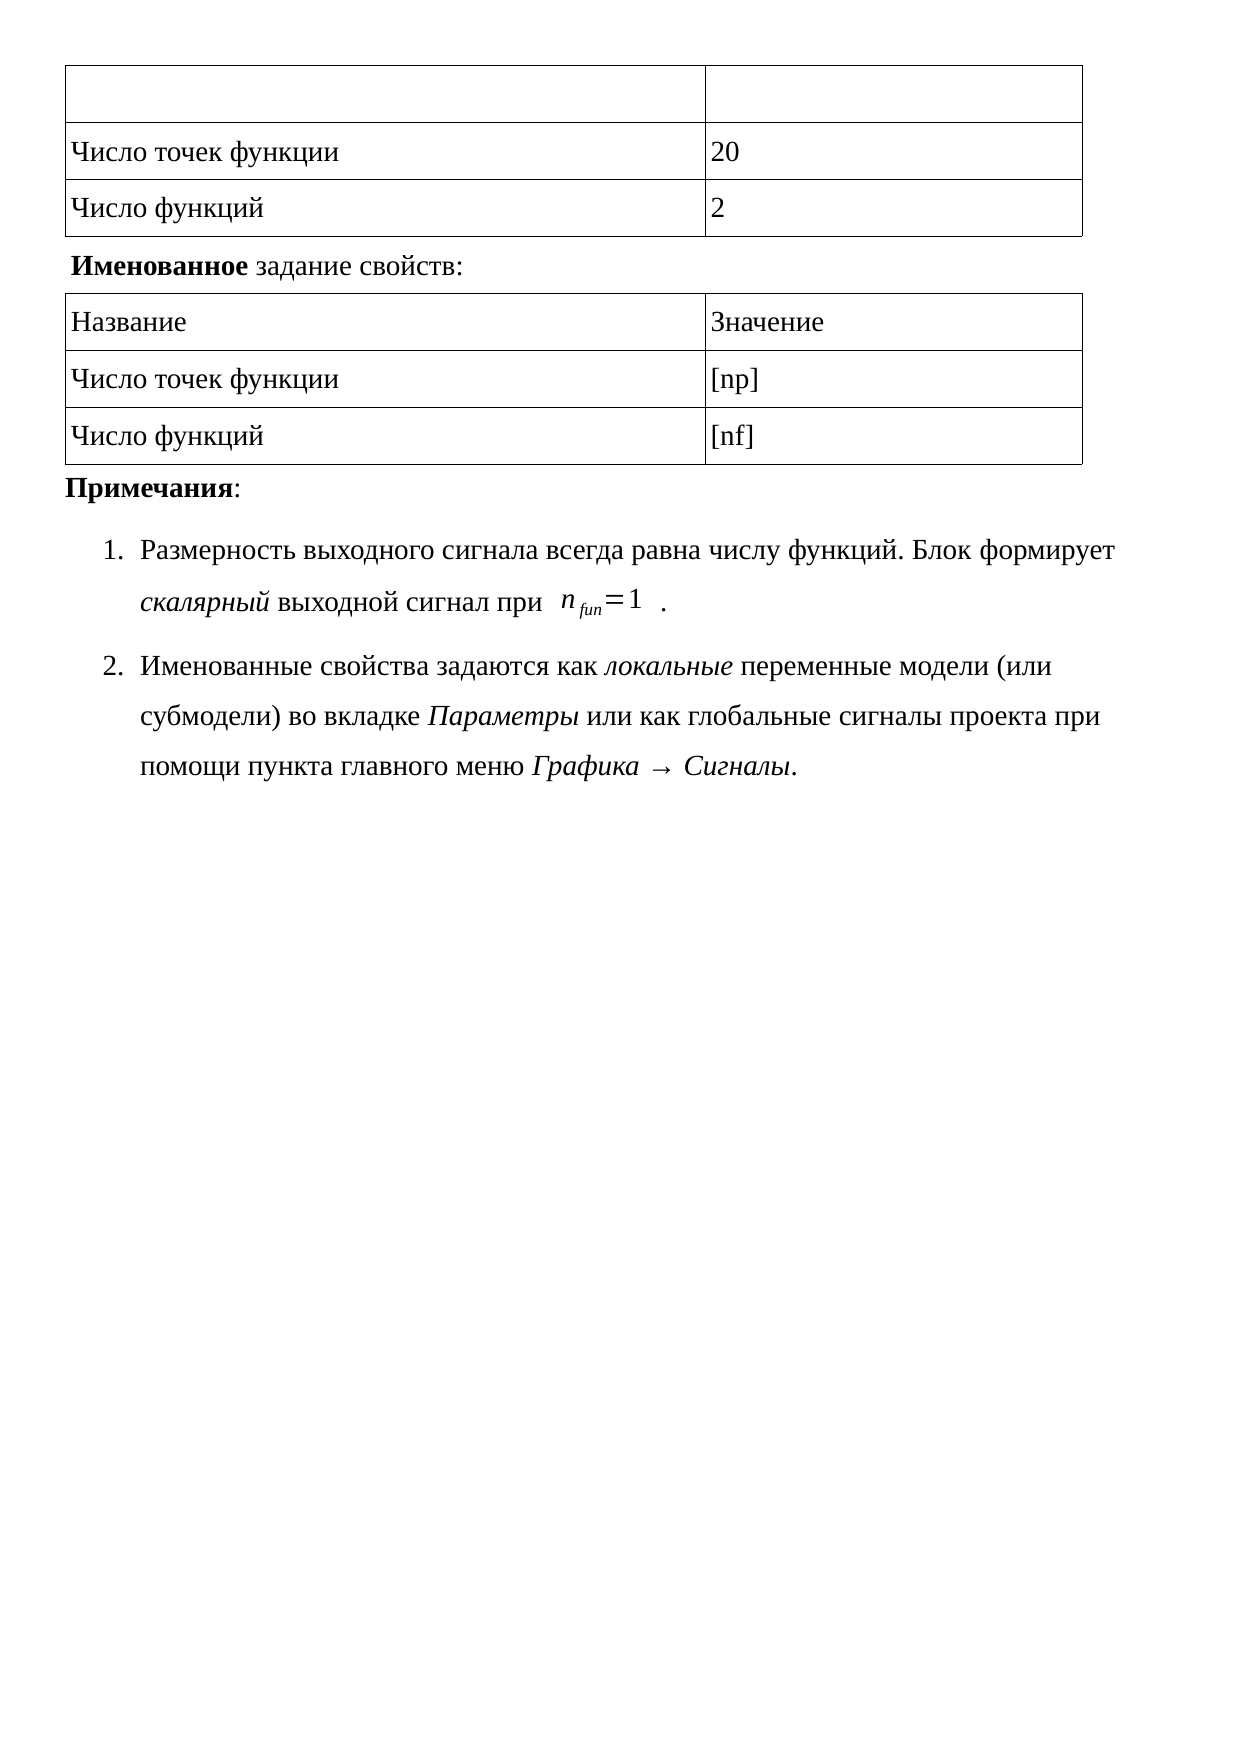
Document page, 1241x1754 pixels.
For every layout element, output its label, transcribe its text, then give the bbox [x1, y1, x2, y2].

table_cell Число функций [66, 180, 705, 236]
table_cell 20 [706, 123, 1082, 179]
table_cell [nf] [706, 408, 1082, 464]
table_cell [706, 66, 1082, 122]
table_cell 2 [706, 180, 1082, 236]
table_cell Блок векторизован, реализует вычисление интегралов от таблично заданных функций методом трапеций: , где– числовой вектор независимой переменной;– минимальное и максимальное значения независимой переменной, соответственно; – числовой вектор значений функции. Свойства: Число точек функции – натуральное число, задает число точек в таблице по независимому аргументу и размерность первого входного сигнала. Число функций – натуральное число, задает число функций и, совместно с числом точек, определяет размерность второго входного сигнала. Размерность выходного сигнала равна. Блок имеет два входа и один выход. На первый вход поступает массив значений аргументов таблично заданных функций размерностью. На второй вход поступает массив значений таблично заданных функций размерностью(таким образом, может одновременно вычисляться интеграл от нескольких функций, заданных в одних и тех же точках по независимому аргументу). На выход блока поступают значения интеграла от функций. Размерность этого выхода равна. Примеры заполнения диалогового окна свойств блока: Примечания: Размерность выходного сигнала всегда равна числу функций. Блок формирует скалярный выходной сигнал при. Именованные свойства задаются как локальные переменные модели (или субмодели) во вкладке Параметры или как глобальные сигналы проекта при помощи пункта главного меню Графика → Сигналы. [59, 59, 1181, 793]
table_cell Именованное задание свойств: [65, 237, 1082, 293]
table_cell Значение [706, 294, 1082, 350]
table_cell [66, 66, 705, 122]
table_cell Число функций [66, 408, 705, 464]
table_cell Название [66, 294, 705, 350]
table_cell [np] [706, 351, 1082, 407]
table_cell Число точек функции [66, 123, 705, 179]
table_cell Число точек функции [66, 351, 705, 407]
